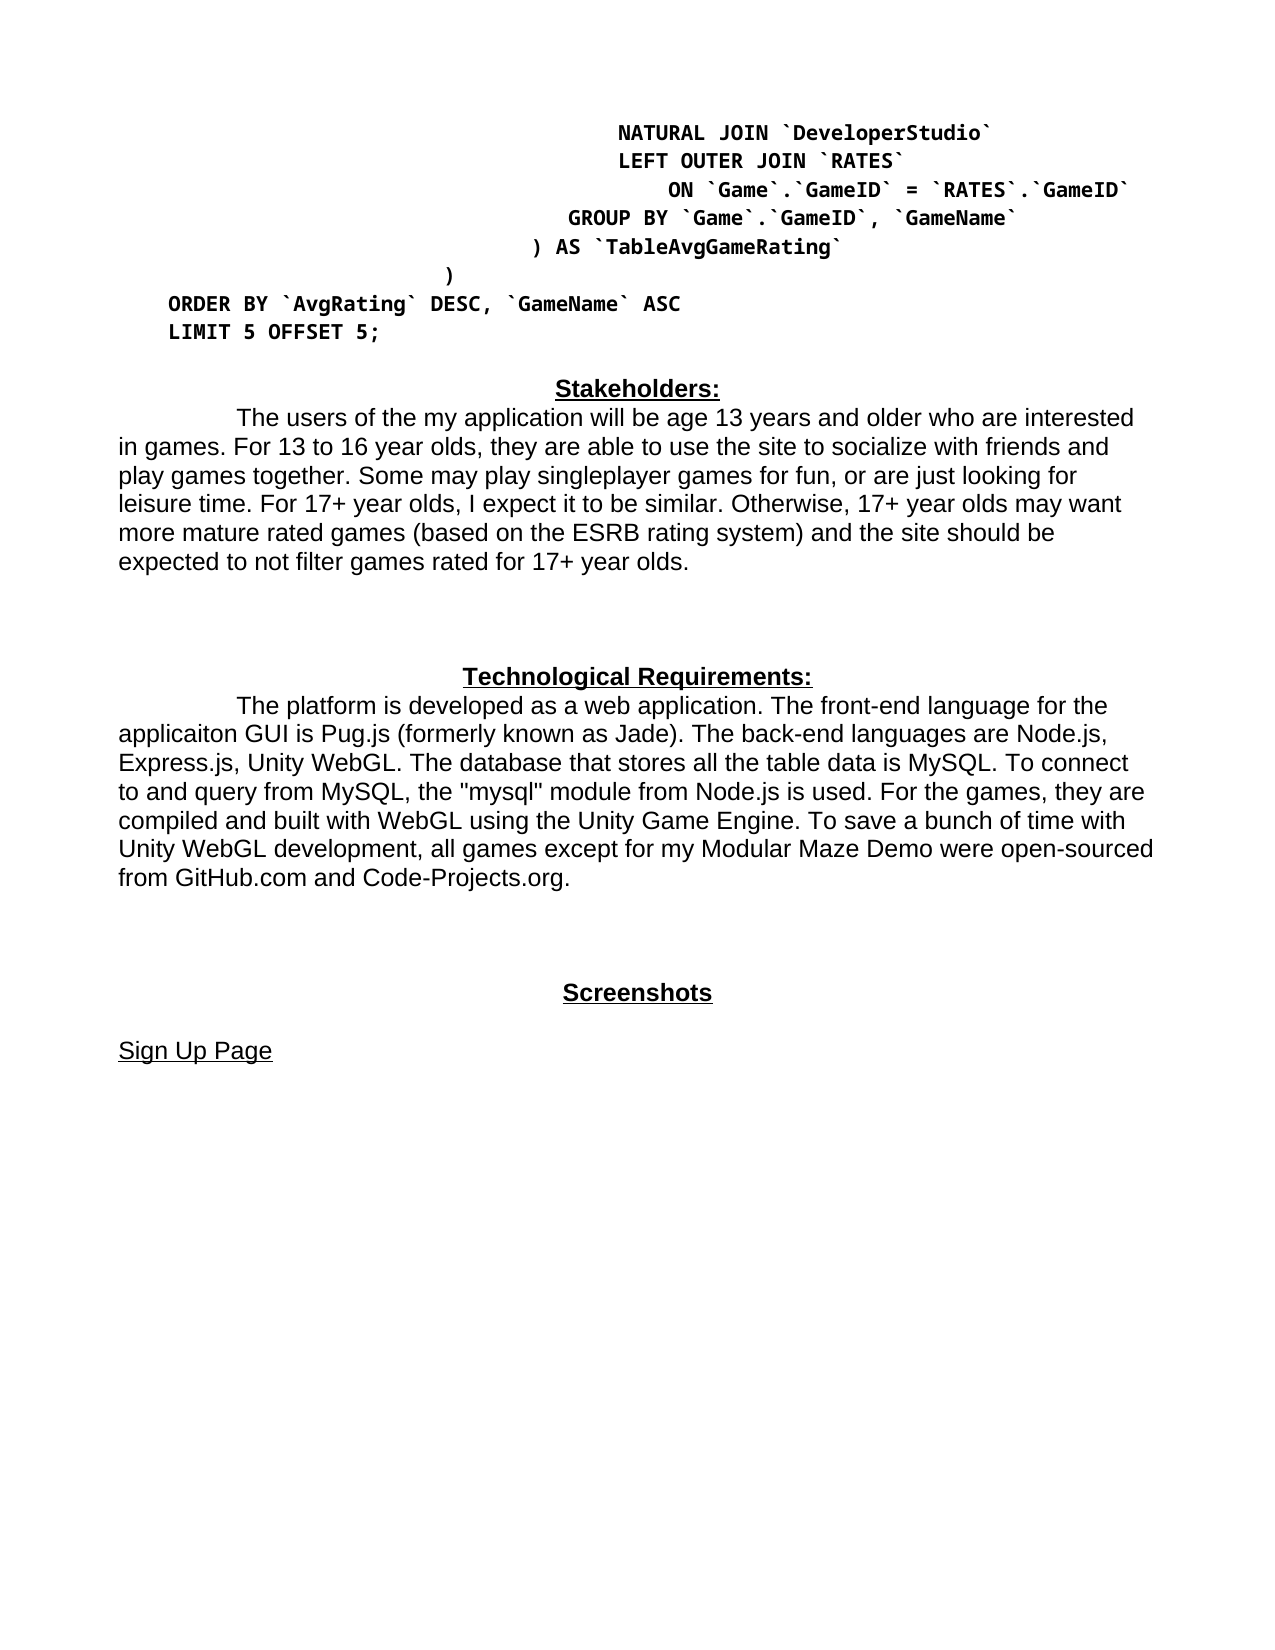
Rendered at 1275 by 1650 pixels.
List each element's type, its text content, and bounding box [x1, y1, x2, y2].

text Technological Requirements: [118, 662, 1157, 691]
text Screenshots [118, 978, 1157, 1007]
text Stakeholders: [118, 374, 1157, 403]
text The users of the my application will be age 13 years and older who are interested in games. For 13 to 16 year olds, they are able to use the site to socialize with friends and play games together. Some may play singleplayer games for fun, or are just looking for leisure time. For 17+ year olds, I expect it to be similar. Otherwise, 17+ year olds may want more mature rated games (based on the ESRB rating system) and the site should be expected to not filter games rated for 17+ year olds. [118, 403, 1157, 576]
text Sign Up Page [118, 1036, 1157, 1064]
text NATURAL JOIN `DeveloperStudio` LEFT OUTER JOIN `RATES` ON `Game`.`GameID` = `RATES`.`GameID` GROUP BY `Game`.`GameID`, `GameName` [118, 118, 1157, 232]
text ) AS `TableAvgGameRating` [118, 232, 1157, 260]
text The platform is developed as a web application. The front-end language for the applicaiton GUI is Pug.js (formerly known as Jade). The back-end languages are Node.js, Express.js, Unity WebGL. The database that stores all the table data is MySQL. To connect to and query from MySQL, the "mysql" module from Node.js is used. For the games, they are compiled and built with WebGL using the Unity Game Engine. To save a bunch of time with Unity WebGL development, all games except for my Modular Maze Demo were open-sourced from GitHub.com and Code-Projects.org. [118, 691, 1157, 892]
text ) ORDER BY `AvgRating` DESC, `GameName` ASC LIMIT 5 OFFSET 5; [118, 260, 1157, 346]
